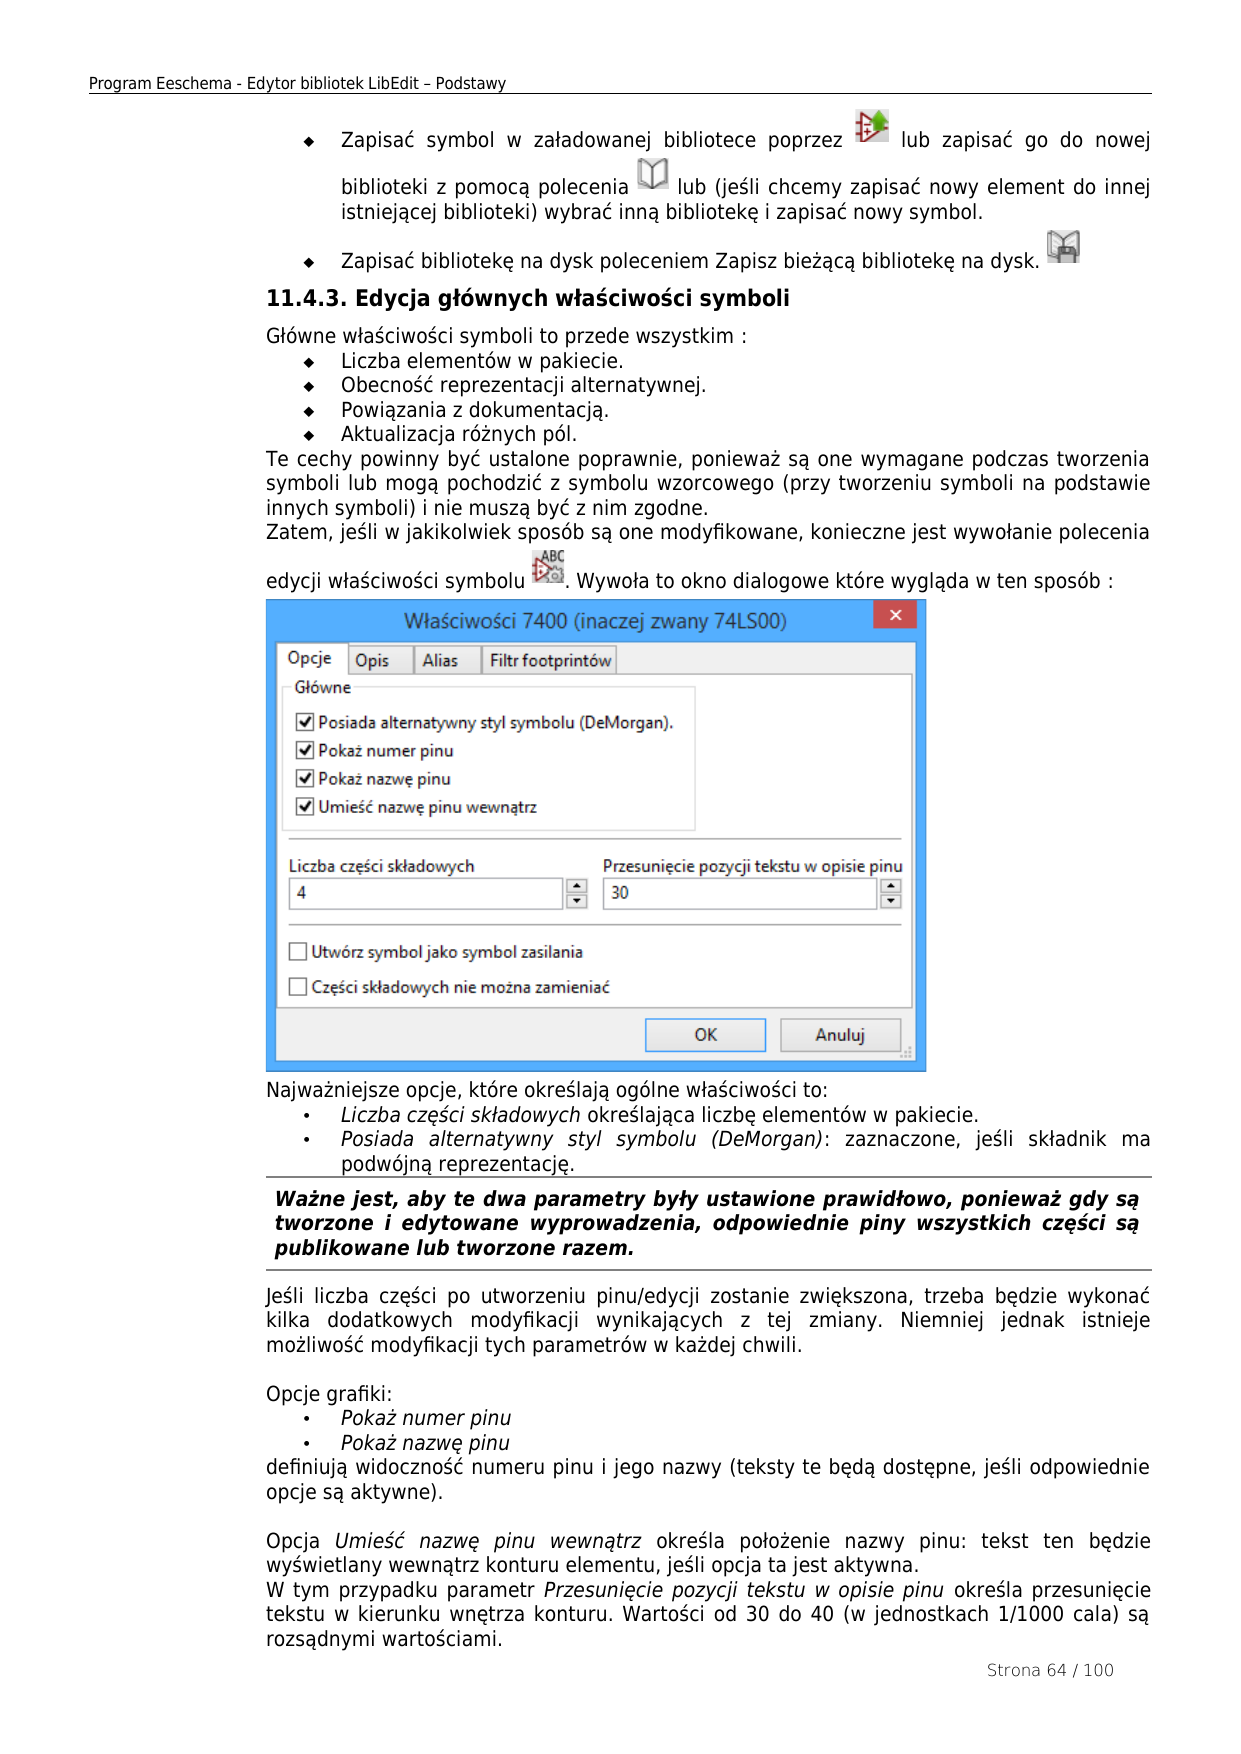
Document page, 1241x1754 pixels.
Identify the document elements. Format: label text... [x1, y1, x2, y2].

list Liczba części składowych określająca liczbę elementów w pakiecie. [303, 1102, 1152, 1127]
text definiują widoczność numeru pinu i jego nazwy (teksty te będą dostępne, jeśli odpowiednie opcje są aktywne). [266, 1455, 1152, 1504]
list Zapisać bibliotekę na dysk poleceniem Zapisz bieżącą bibliotekę na dysk. [303, 224, 1152, 273]
text Opcja Umieść nazwę pinu wewnątrz określa położenie nazwy pinu: tekst ten będzie wyświetlany wewnątrz konturu elementu, jeśli opcja ta jest aktywna. [266, 1528, 1152, 1577]
text Najważniejsze opcje, które określają ogólne właściwości to: [266, 1078, 1152, 1102]
list Pokaż nazwę pinu [303, 1431, 1152, 1455]
text Ważne jest, aby te dwa parametry były ustawione prawidłowo, ponieważ gdy są tworzone i edytowane wyprowadzenia, odpowiednie piny wszystkich części są publikowane lub tworzone razem. [266, 1178, 1152, 1269]
picture [265, 599, 927, 1072]
text Te cechy powinny być ustalone poprawnie, ponieważ są one wymagane podczas tworzenia symboli lub mogą pochodzić z symbolu wzorcowego (przy tworzeniu symboli na podstawie innych symboli) i nie muszą być z nim zgodne. [266, 446, 1152, 520]
list Liczba elementów w pakiecie. [303, 348, 1152, 373]
list Pokaż numer pinu [303, 1406, 1152, 1431]
list Obecność reprezentacji alternatywnej. [303, 373, 1152, 397]
subtitle Edycja głównych właściwości symboli [266, 285, 1152, 312]
list Zapisać symbol w załadowanej bibliotece poprzez lub zapisać go do nowej biblioteki z pomocą polecenia lub (jeśli chcemy zapisać nowy element do innej istniejącej biblioteki) wybrać inną bibliotekę i zapisać nowy symbol. [303, 103, 1152, 224]
text Zatem, jeśli w jakikolwiek sposób są one modyfikowane, konieczne jest wywołanie polecenia edycji właściwości symbolu . Wywoła to okno dialogowe które wygląda w ten sposób : [266, 520, 1152, 594]
list Posiada alternatywny styl symbolu (DeMorgan): zaznaczone, jeśli składnik ma podwójną reprezentację. [303, 1127, 1152, 1176]
text W tym przypadku parametr Przesunięcie pozycji tekstu w opisie pinu określa przesunięcie tekstu w kierunku wnętrza konturu. Wartości od 30 do 40 (w jednostkach 1/1000 cala) są rozsądnymi wartościami. [266, 1577, 1152, 1651]
list Powiązania z dokumentacją. [303, 397, 1152, 422]
text Jeśli liczba części po utworzeniu pinu/edycji zostanie zwiększona, trzeba będzie wykonać kilka dodatkowych modyfikacji wynikających z tej zmiany. Niemniej jednak istnieje możliwość modyfikacji tych parametrów w każdej chwili. [266, 1284, 1152, 1357]
text Główne właściwości symboli to przede wszystkim : [266, 324, 1152, 348]
text Opcje grafiki: [266, 1382, 1152, 1406]
list Aktualizacja różnych pól. [303, 422, 1152, 446]
